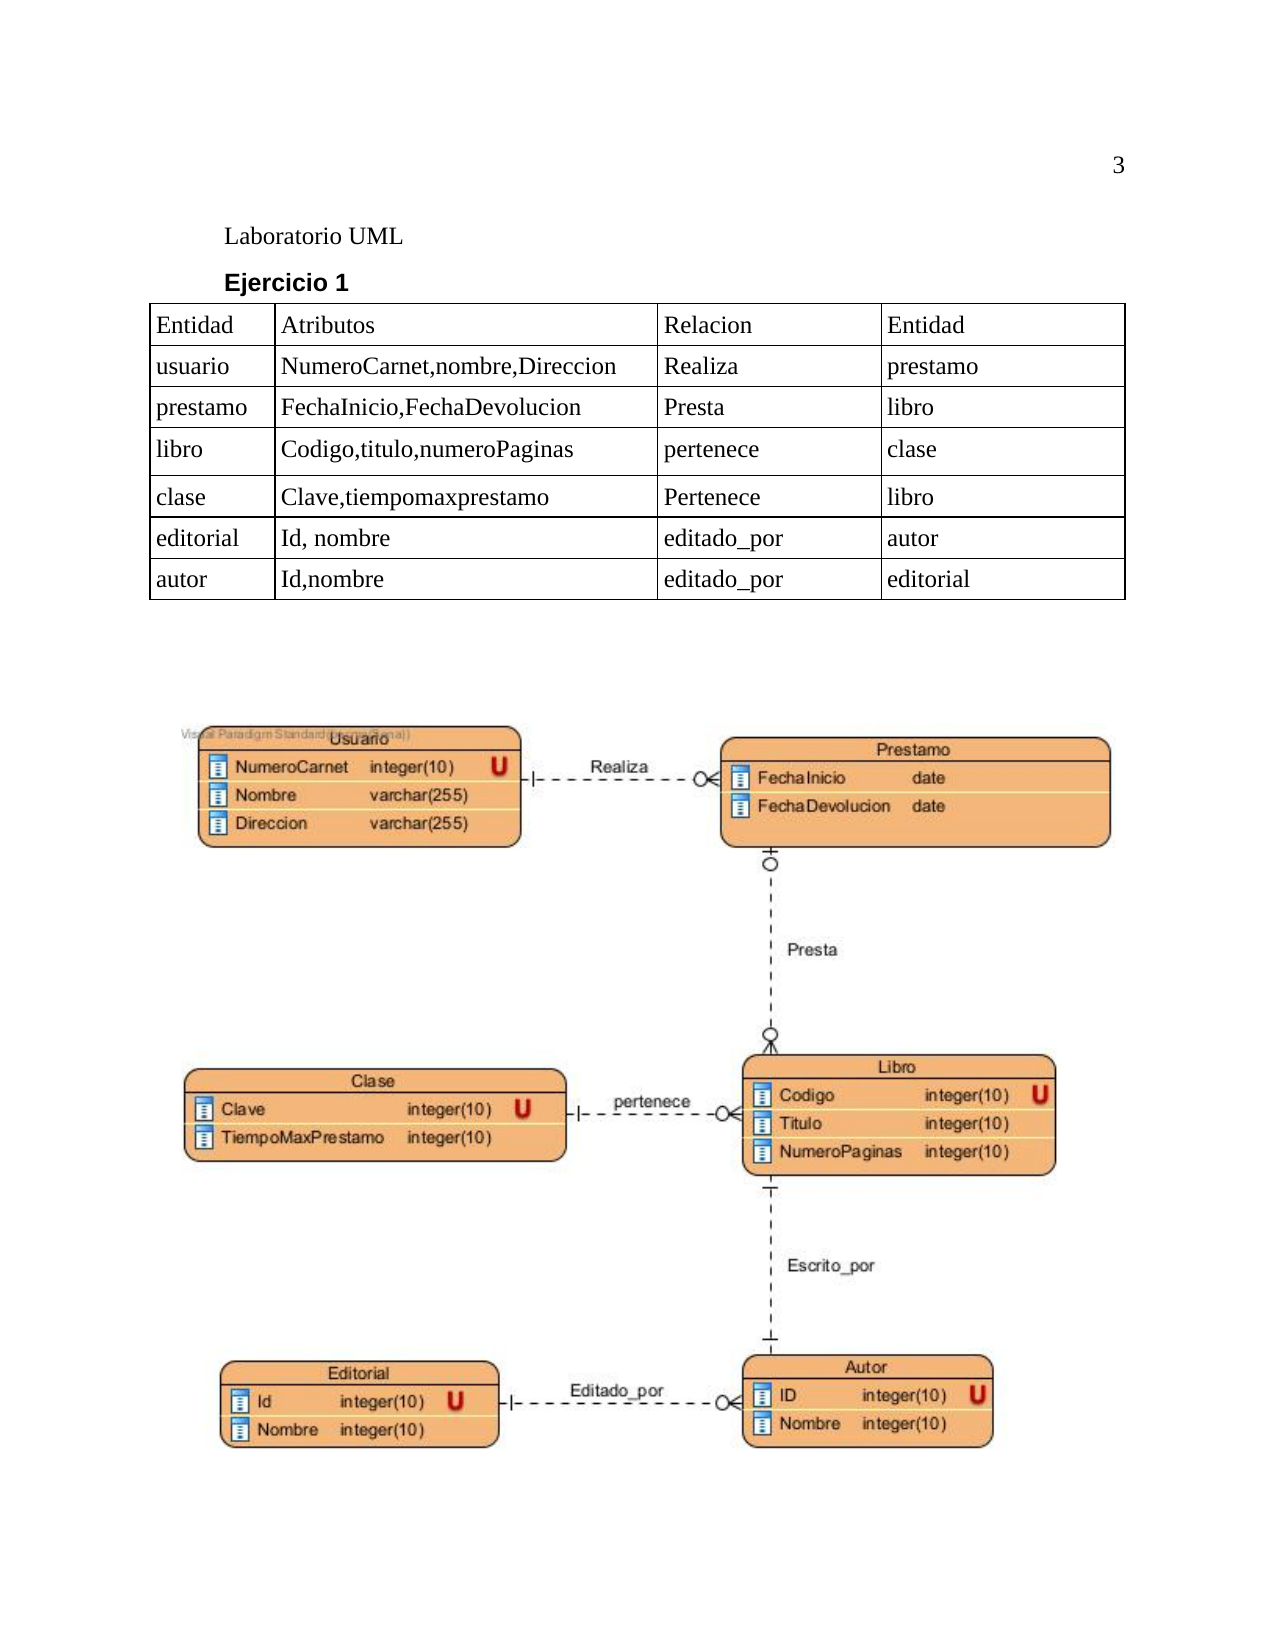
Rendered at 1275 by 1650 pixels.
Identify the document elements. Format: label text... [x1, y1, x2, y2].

picture [181, 723, 1116, 1453]
table_cell Presta [658, 387, 881, 427]
table_header Relacion [658, 304, 881, 344]
table_header Atributos [276, 304, 657, 344]
table_cell usuario [151, 346, 274, 386]
table_cell editado_por [658, 559, 881, 599]
table_cell prestamo [882, 346, 1124, 386]
table_cell editorial [151, 518, 274, 558]
table_cell Clave,tiempomaxprestamo [276, 476, 657, 516]
table_cell Realiza [658, 346, 881, 386]
table_cell libro [882, 476, 1124, 516]
table_header Entidad [882, 304, 1124, 344]
table_cell autor [882, 518, 1124, 558]
table_header Entidad [151, 304, 274, 344]
table_cell NumeroCarnet,nombre,Direccion [276, 346, 657, 386]
table_cell Codigo,titulo,numeroPaginas [276, 428, 657, 475]
subtitle Laboratorio UML [150, 221, 1125, 249]
table_cell libro [882, 387, 1124, 427]
table_cell editado_por [658, 518, 881, 558]
table_cell Pertenece [658, 476, 881, 516]
subtitle Ejercicio 1 [150, 268, 1125, 297]
table_cell autor [151, 559, 274, 599]
table_cell editorial [882, 559, 1124, 599]
table_cell prestamo [151, 387, 274, 427]
table_cell clase [882, 428, 1124, 475]
table_cell libro [151, 428, 274, 475]
table_cell FechaInicio,FechaDevolucion [276, 387, 657, 427]
table_cell Id, nombre [276, 518, 657, 558]
table_cell pertenece [658, 428, 881, 475]
table_cell clase [151, 476, 274, 516]
table_cell Id,nombre [276, 559, 657, 599]
